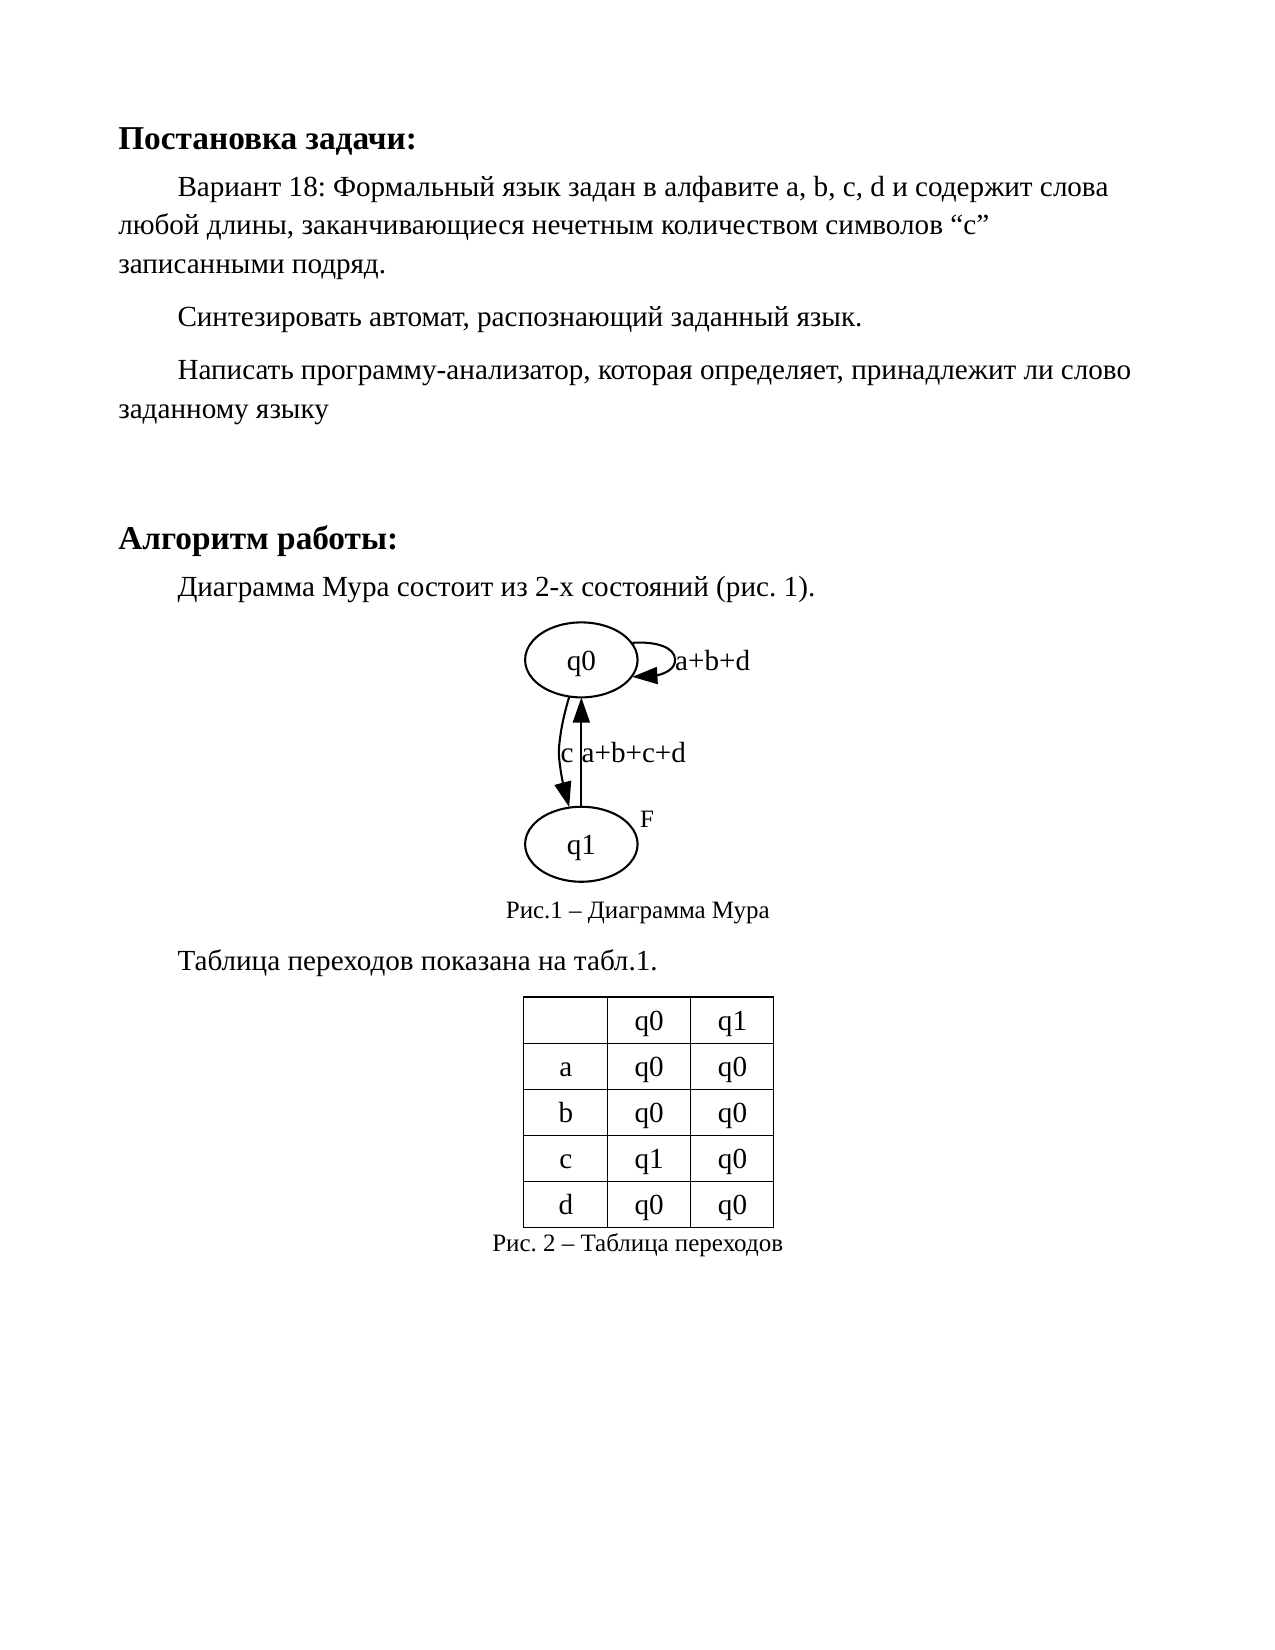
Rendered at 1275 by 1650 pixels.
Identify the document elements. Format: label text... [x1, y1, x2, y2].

table_cell a [524, 1044, 607, 1088]
subtitle Алгоритм работы: [118, 518, 1157, 556]
table_header q0 [608, 998, 690, 1042]
table_cell q0 [691, 1136, 773, 1181]
text Рис.1 – Диаграмма Мура [118, 622, 1157, 924]
table_cell q0 [608, 1182, 690, 1227]
table_cell q0 [691, 1182, 773, 1227]
table_cell q0 [608, 1090, 690, 1134]
text Синтезировать автомат, распознающий заданный язык. [118, 299, 1157, 333]
text Вариант 18: Формальный язык задан в алфавите a, b, c, d и содержит слова любой длины, заканчивающиеся нечетным количеством символов “c” записанными подряд. [118, 169, 1157, 279]
table_cell q1 [608, 1136, 690, 1181]
table_cell q0 [608, 1044, 690, 1088]
text Рис. 2 – Таблица переходов [118, 1228, 1157, 1256]
table_cell b [524, 1090, 607, 1134]
table_cell q0 [691, 1044, 773, 1088]
text Написать программу-анализатор, которая определяет, принадлежит ли слово заданному языку [118, 352, 1157, 424]
table_header q1 [691, 998, 773, 1042]
table_cell d [524, 1182, 607, 1227]
table_cell c [524, 1136, 607, 1181]
table_header [524, 998, 607, 1042]
table_cell q0 [691, 1090, 773, 1134]
text Таблица переходов показана на табл.1. [118, 943, 1157, 977]
subtitle Постановка задачи: [118, 118, 1157, 156]
text Диаграмма Мура состоит из 2-х состояний (рис. 1). [118, 569, 1157, 602]
